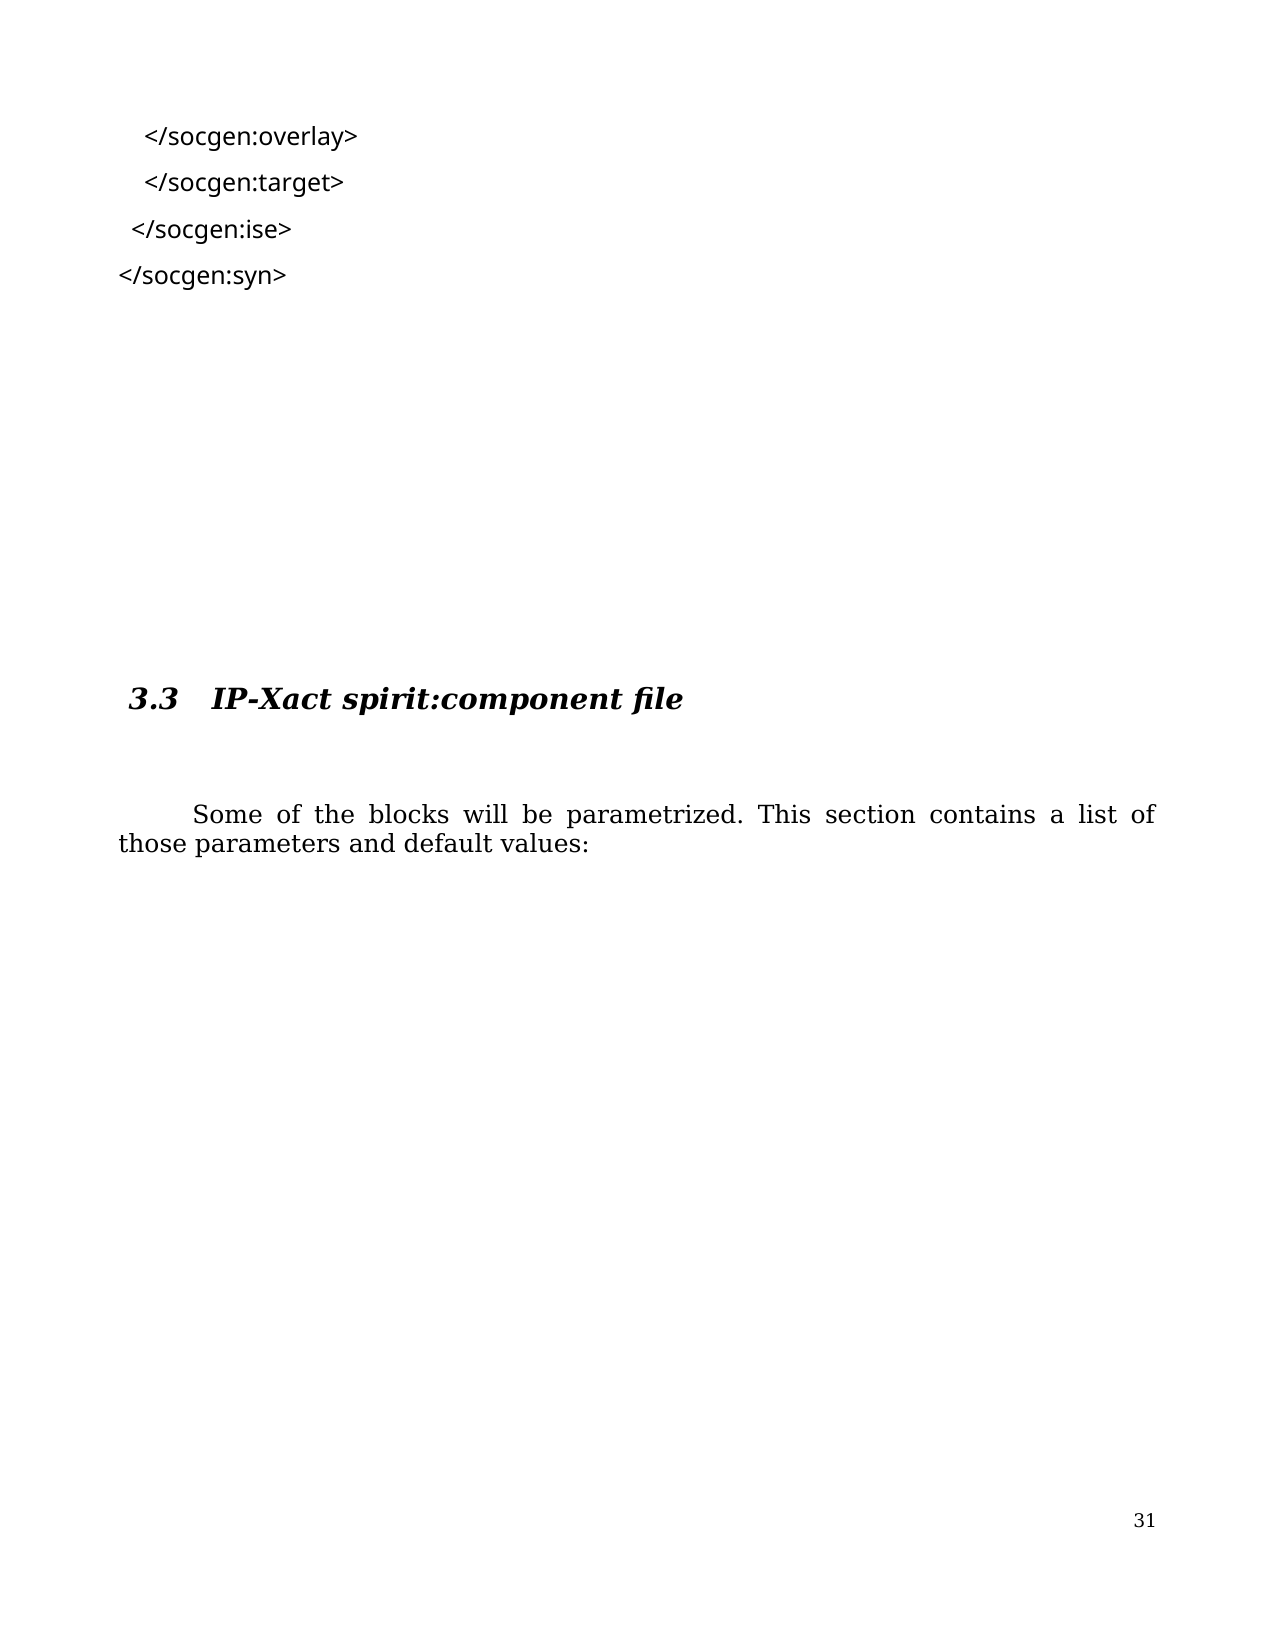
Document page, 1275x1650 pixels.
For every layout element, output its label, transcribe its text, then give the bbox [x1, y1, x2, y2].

text </socgen:ise> [118, 211, 1157, 245]
text Some of the blocks will be parametrized. This section contains a list of those parameters and default values: [118, 800, 1157, 858]
subtitle IP-Xact spirit:component file [118, 682, 1157, 717]
text </socgen:syn> [118, 258, 1157, 292]
text </socgen:overlay> [118, 118, 1157, 152]
text </socgen:target> [118, 165, 1157, 199]
